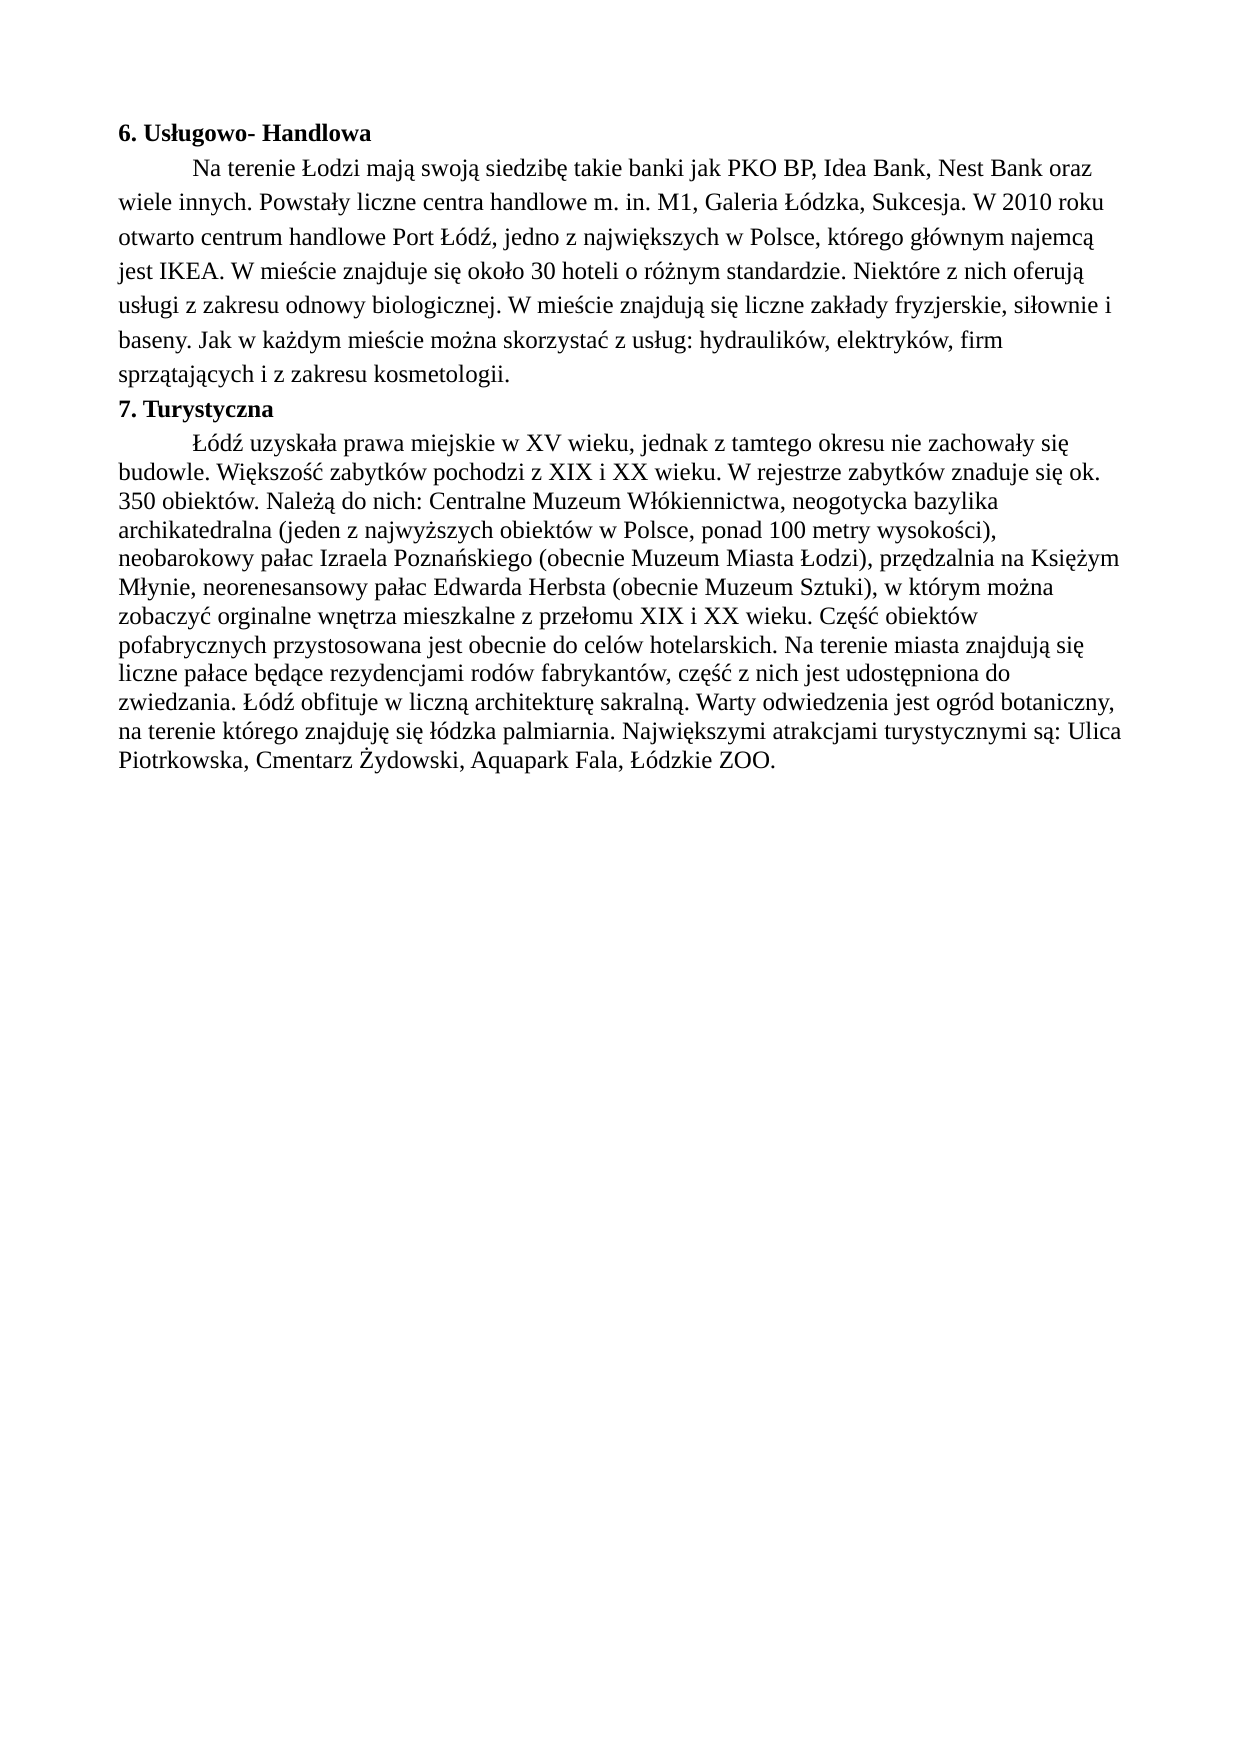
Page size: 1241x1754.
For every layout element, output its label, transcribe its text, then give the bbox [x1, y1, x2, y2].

text 7. Turystyczna [118, 394, 1122, 423]
text Na terenie Łodzi mają swoją siedzibę takie banki jak PKO BP, Idea Bank, Nest Bank oraz wiele innych. Powstały liczne centra handlowe m. in. M1, Galeria Łódzka, Sukcesja. W 2010 roku otwarto centrum handlowe Port Łódź, jedno z największych w Polsce, którego głównym najemcą jest IKEA. W mieście znajduje się około 30 hoteli o różnym standardzie. Niektóre z nich oferują usługi z zakresu odnowy biologicznej. W mieście znajdują się liczne zakłady fryzjerskie, siłownie i baseny. Jak w każdym mieście można skorzystać z usług: hydraulików, elektryków, firm sprzątających i z zakresu kosmetologii. [118, 153, 1122, 388]
text Łódź uzyskała prawa miejskie w XV wieku, jednak z tamtego okresu nie zachowały się budowle. Większość zabytków pochodzi z XIX i XX wieku. W rejestrze zabytków znaduje się ok. 350 obiektów. Należą do nich: Centralne Muzeum Włókiennictwa, neogotycka bazylika archikatedralna (jeden z najwyższych obiektów w Polsce, ponad 100 metry wysokości), neobarokowy pałac Izraela Poznańskiego (obecnie Muzeum Miasta Łodzi), przędzalnia na Księżym Młynie, neorenesansowy pałac Edwarda Herbsta (obecnie Muzeum Sztuki), w którym można zobaczyć orginalne wnętrza mieszkalne z przełomu XIX i XX wieku. Część obiektów pofabrycznych przystosowana jest obecnie do celów hotelarskich. Na terenie miasta znajdują się liczne pałace będące rezydencjami rodów fabrykantów, część z nich jest udostępniona do zwiedzania. Łódź obfituje w liczną architekturę sakralną. Warty odwiedzenia jest ogród botaniczny, na terenie którego znajduję się łódzka palmiarnia. Największymi atrakcjami turystycznymi są: Ulica Piotrkowska, Cmentarz Żydowski, Aquapark Fala, Łódzkie ZOO. [118, 428, 1122, 773]
text 6. Usługowo- Handlowa [118, 118, 1122, 147]
